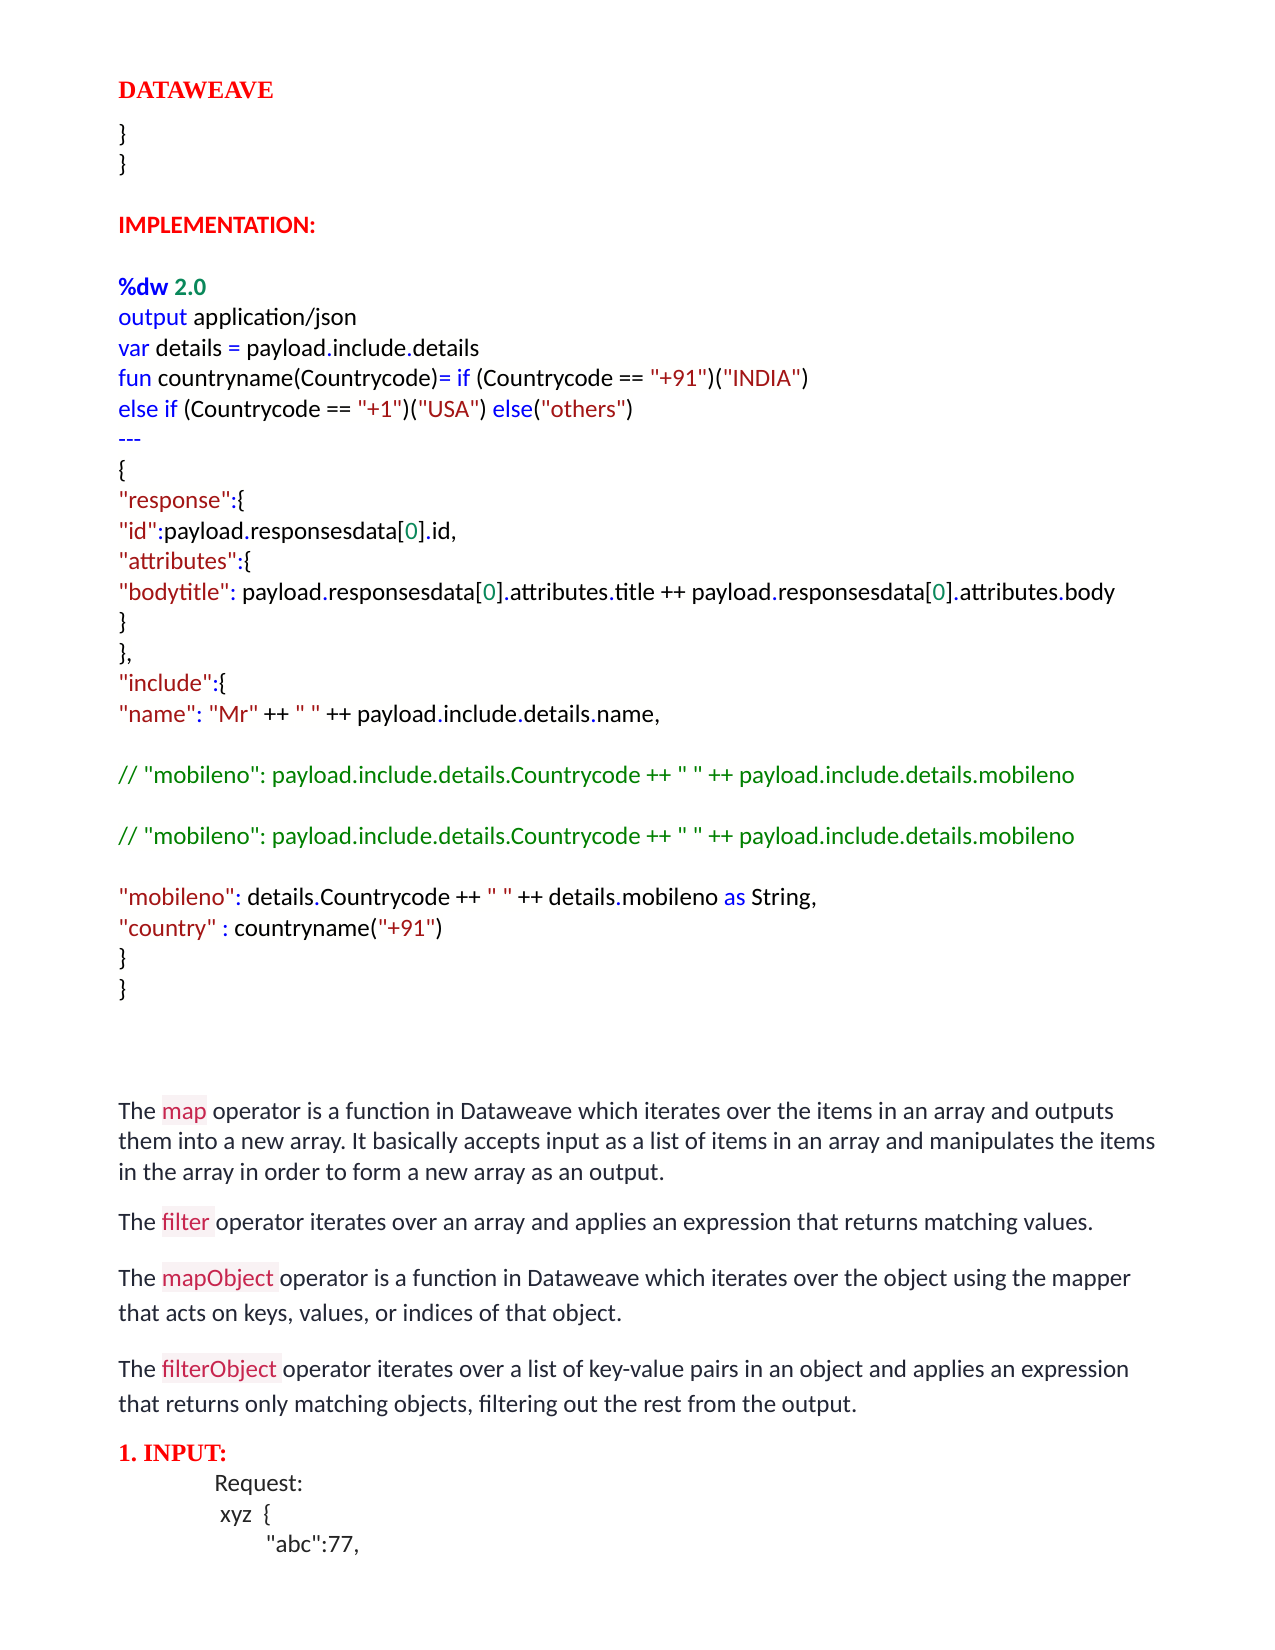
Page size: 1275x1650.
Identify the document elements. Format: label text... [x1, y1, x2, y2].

text else if (Countrycode == "+1")("USA") else("others") [118, 393, 1157, 423]
text // "mobileno": payload.include.details.Countrycode ++ " " ++ payload.include.details.mobileno [118, 820, 1157, 851]
text 1. INPUT: [118, 1438, 1157, 1467]
text "response":{ [118, 484, 1157, 515]
text output application/json [118, 301, 1157, 332]
text "name": "Mr" ++ " " ++ payload.include.details.name, [118, 698, 1157, 728]
text } [118, 606, 1157, 637]
text "country" : countryname("+91") [118, 912, 1157, 942]
text } [118, 118, 1157, 149]
text } [118, 973, 1157, 1003]
text "mobileno": details.Countrycode ++ " " ++ details.mobileno as String, [118, 881, 1157, 912]
text { [118, 454, 1157, 484]
text %dw 2.0 [118, 271, 1157, 301]
text "attributes":{ [118, 545, 1157, 576]
text "include":{ [118, 667, 1157, 698]
text var details = payload.include.details [118, 332, 1157, 362]
text The filter operator iterates over an array and applies an expression that returns matching values. [118, 1206, 1157, 1237]
text IMPLEMENTATION: [118, 210, 1157, 240]
text The filterObject operator iterates over a list of key-value pairs in an object and applies an expression that returns only matching objects, filtering out the rest from the output. [118, 1353, 1157, 1418]
text } [118, 942, 1157, 973]
text "bodytitle": payload.responsesdata[0].attributes.title ++ payload.responsesdata[0].attributes.body [118, 576, 1157, 606]
text Request: xyz { "abc":77, [118, 1467, 1157, 1559]
text The map operator is a function in Dataweave which iterates over the items in an array and outputs them into a new array. It basically accepts input as a list of items in an array and manipulates the items in the array in order to form a new array as an output. [118, 1095, 1157, 1186]
text "id":payload.responsesdata[0].id, [118, 515, 1157, 545]
text // "mobileno": payload.include.details.Countrycode ++ " " ++ payload.include.details.mobileno [118, 759, 1157, 789]
text }, [118, 637, 1157, 667]
text fun countryname(Countrycode)= if (Countrycode == "+91")("INDIA") [118, 362, 1157, 393]
text The mapObject operator is a function in Dataweave which iterates over the object using the mapper that acts on keys, values, or indices of that object. [118, 1262, 1157, 1327]
text --- [118, 423, 1157, 454]
text } [118, 149, 1157, 179]
